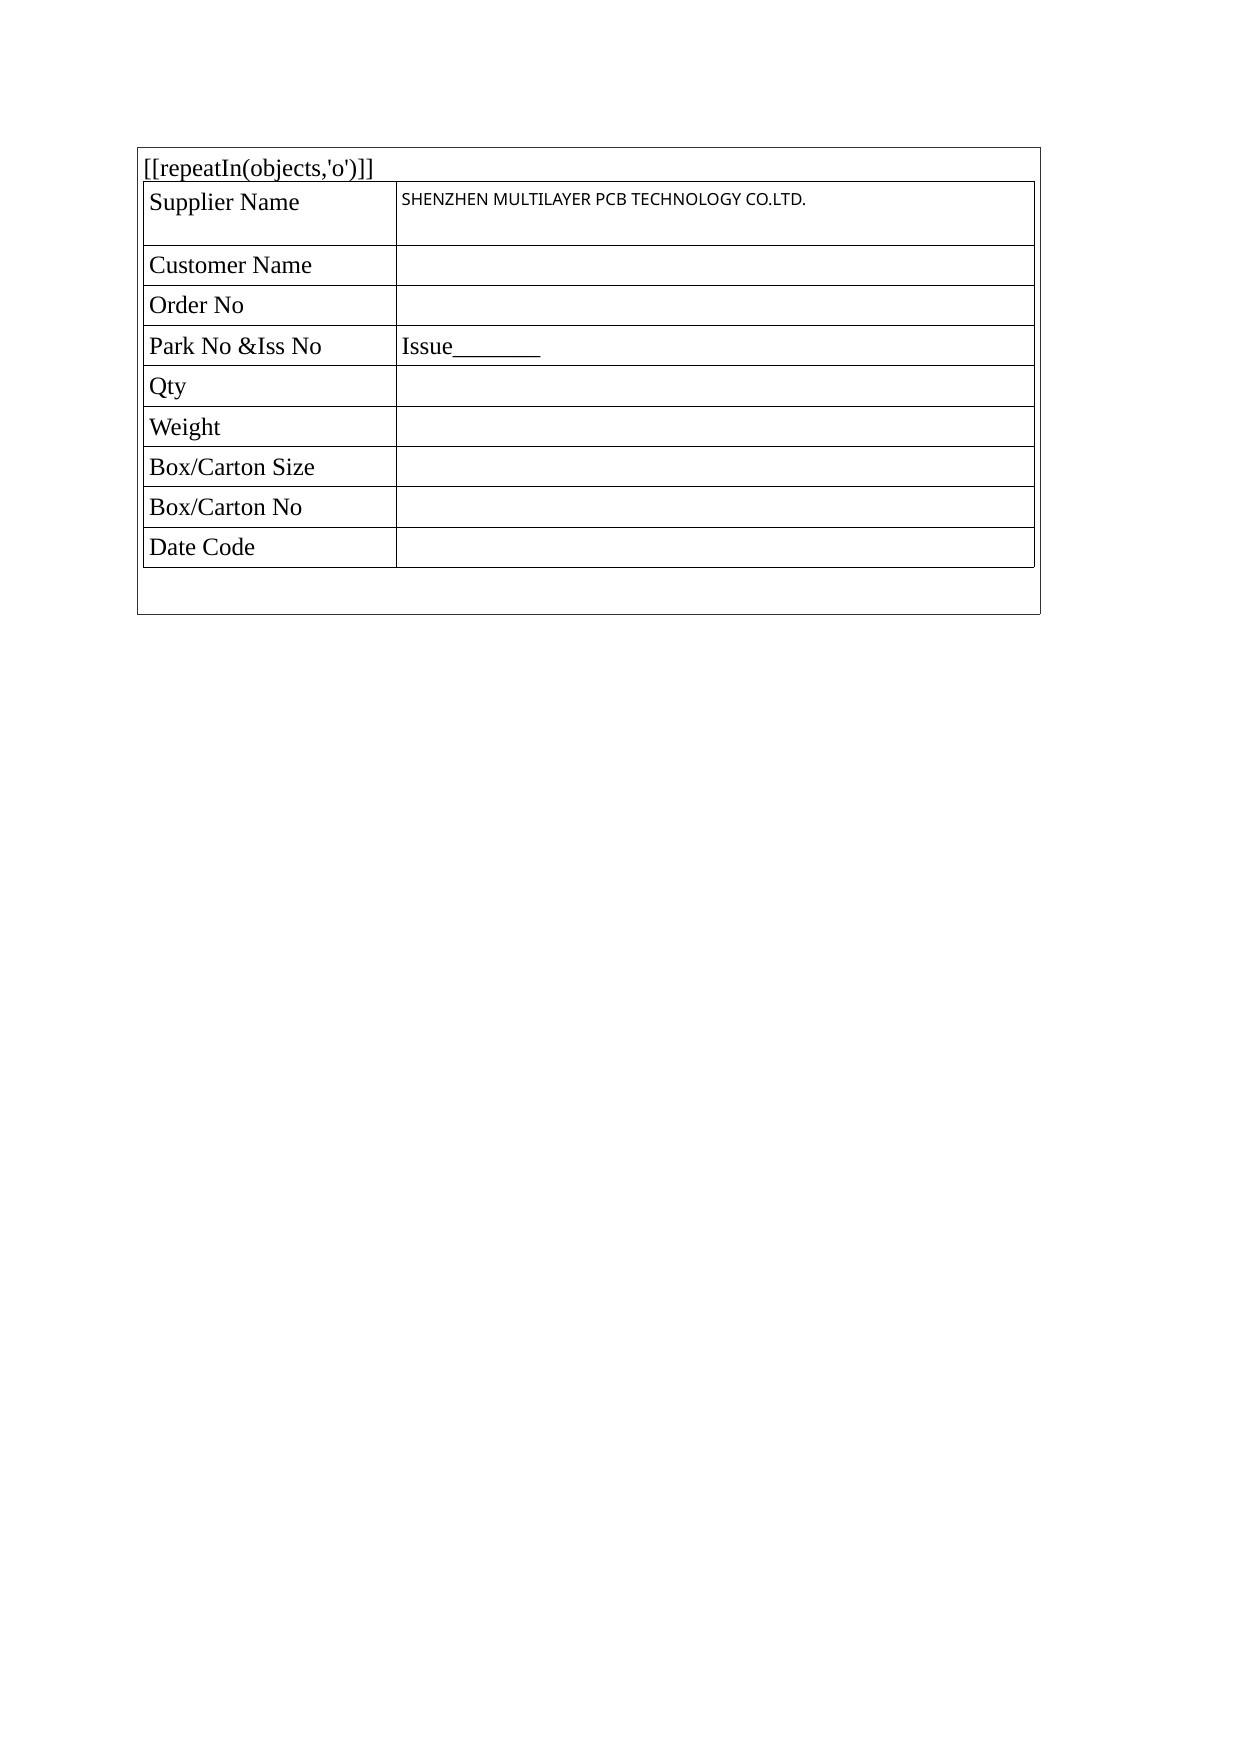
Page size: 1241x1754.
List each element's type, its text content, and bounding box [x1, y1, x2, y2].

table_cell Box/Carton No [144, 487, 396, 527]
table_header SHENZHEN MULTILAYER PCB TECHNOLOGY CO.LTD. [397, 182, 1034, 244]
table_cell [397, 487, 1034, 527]
table_cell [397, 447, 1034, 486]
table_header Supplier Name [144, 182, 396, 244]
table_cell [397, 246, 1034, 285]
table_cell Box/Carton Size [144, 447, 396, 486]
table_cell [397, 366, 1034, 406]
table_cell [397, 407, 1034, 446]
table_cell Park No &Iss No [144, 326, 396, 365]
table_cell [397, 286, 1034, 325]
table_header [[repeatIn(objects,'o')]] [138, 148, 1040, 614]
table_cell Order No [144, 286, 396, 325]
table_cell Issue_______ [397, 326, 1034, 365]
table_cell [397, 528, 1034, 567]
table_cell Qty [144, 366, 396, 406]
table_cell Customer Name [144, 246, 396, 285]
table_cell Weight [144, 407, 396, 446]
table_cell Date Code [144, 528, 396, 567]
